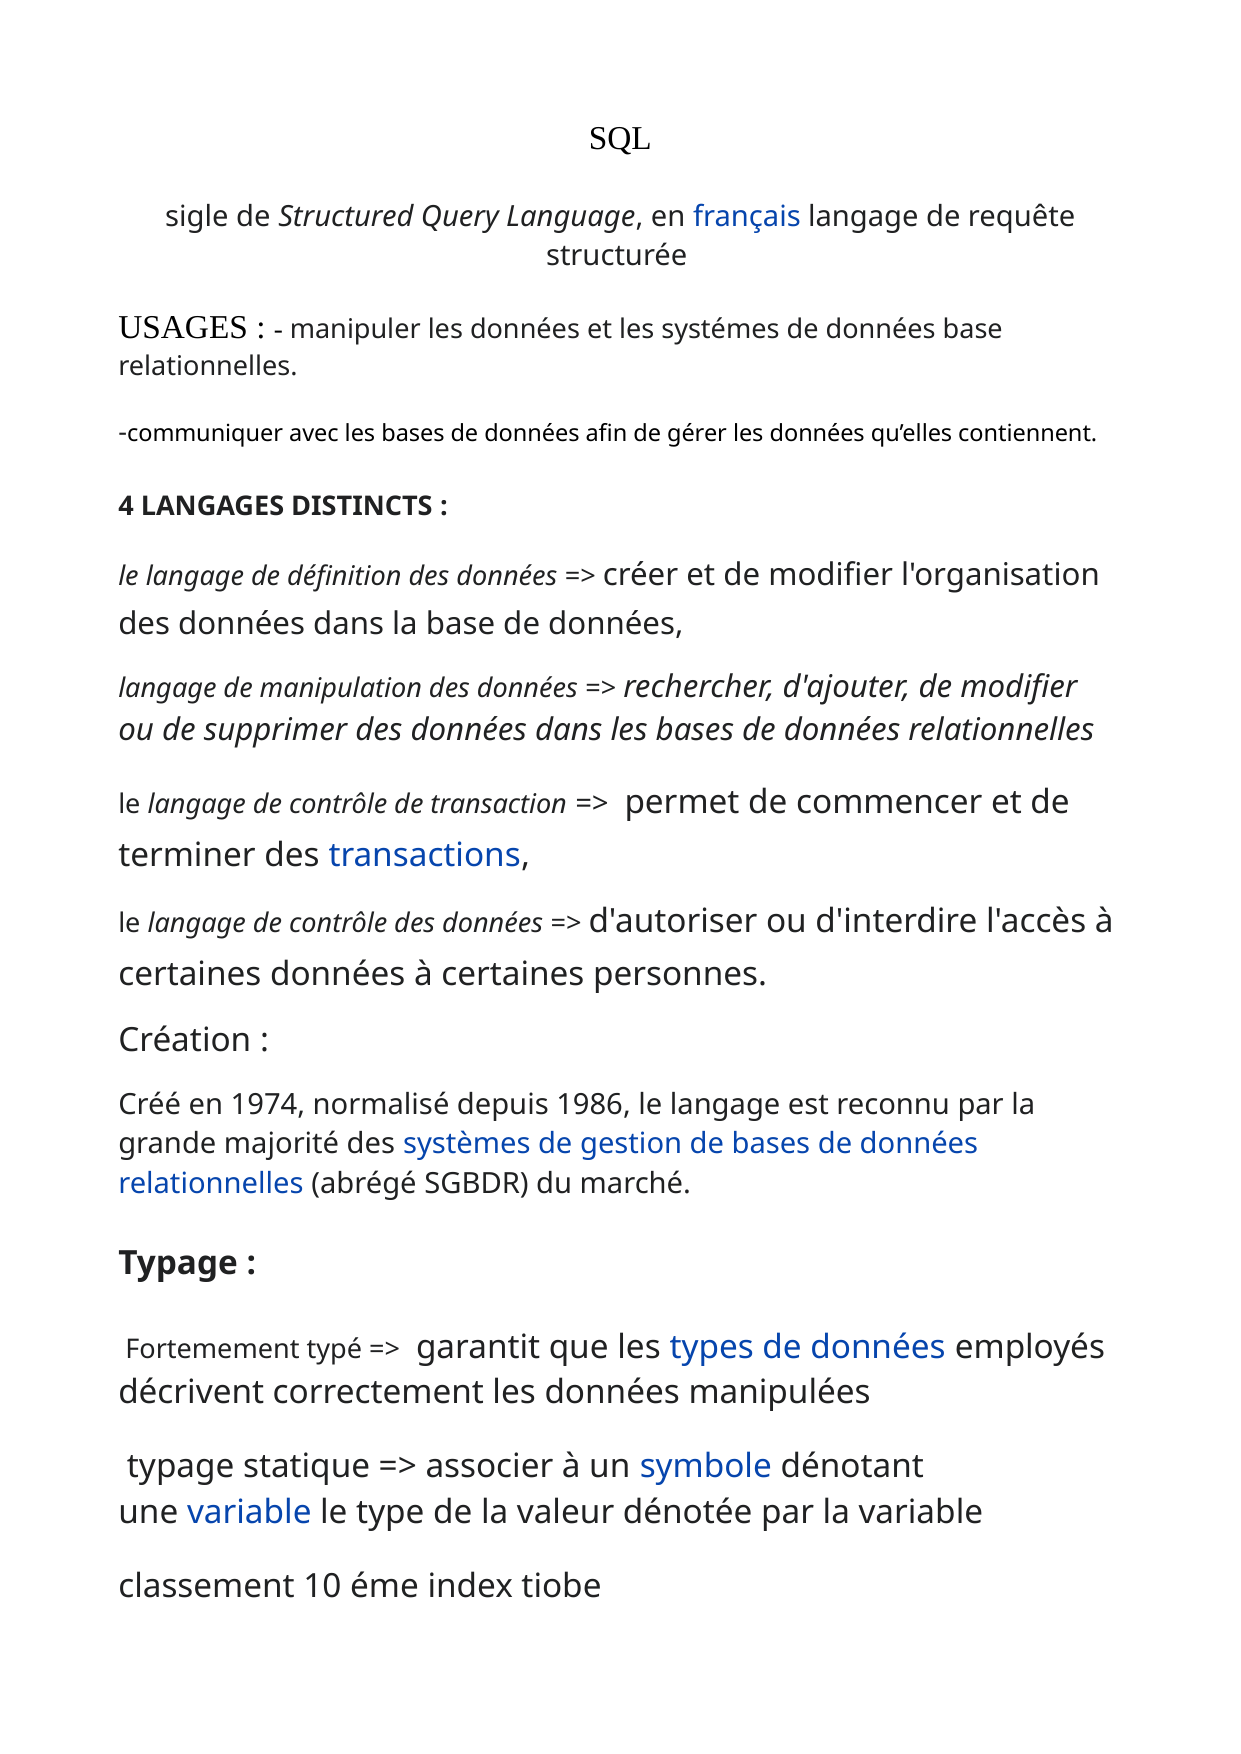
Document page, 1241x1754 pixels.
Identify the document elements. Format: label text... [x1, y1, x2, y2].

text -communiquer avec les bases de données afin de gérer les données qu’elles contiennent. [118, 412, 1122, 449]
text Typage : [118, 1239, 1122, 1284]
text Fortemement typé => garantit que les types de données employés décrivent correctement les données manipulées [118, 1323, 1122, 1413]
text 4 LANGAGES DISTINCTS : [118, 486, 1122, 523]
text USAGES : - manipuler les données et les systémes de données base relationnelles. [118, 308, 1122, 384]
text SQL [118, 118, 1122, 156]
text Créé en 1974, normalisé depuis 1986, le langage est reconnu par la grande majorité des systèmes de gestion de bases de données relationnelles (abrégé SGBDR) du marché. [118, 1083, 1122, 1202]
text sigle de Structured Query Language, en français langage de requête structurée [118, 195, 1122, 274]
text langage de manipulation des données => rechercher, d'ajouter, de modifier ou de supprimer des données dans les bases de données relationnelles [118, 664, 1122, 749]
text le langage de contrôle des données => d'autoriser ou d'interdire l'accès à certaines données à certaines personnes. [118, 897, 1122, 995]
text Création : [118, 1016, 1122, 1062]
text classement 10 éme index tiobe [118, 1562, 1122, 1607]
text le langage de définition des données => créer et de modifier l'organisation des données dans la base de données, [118, 552, 1122, 643]
text typage statique => associer à un symbole dénotant une variable le type de la valeur dénotée par la variable [118, 1442, 1122, 1533]
text le langage de contrôle de transaction => permet de commencer et de terminer des transactions, [118, 778, 1122, 876]
